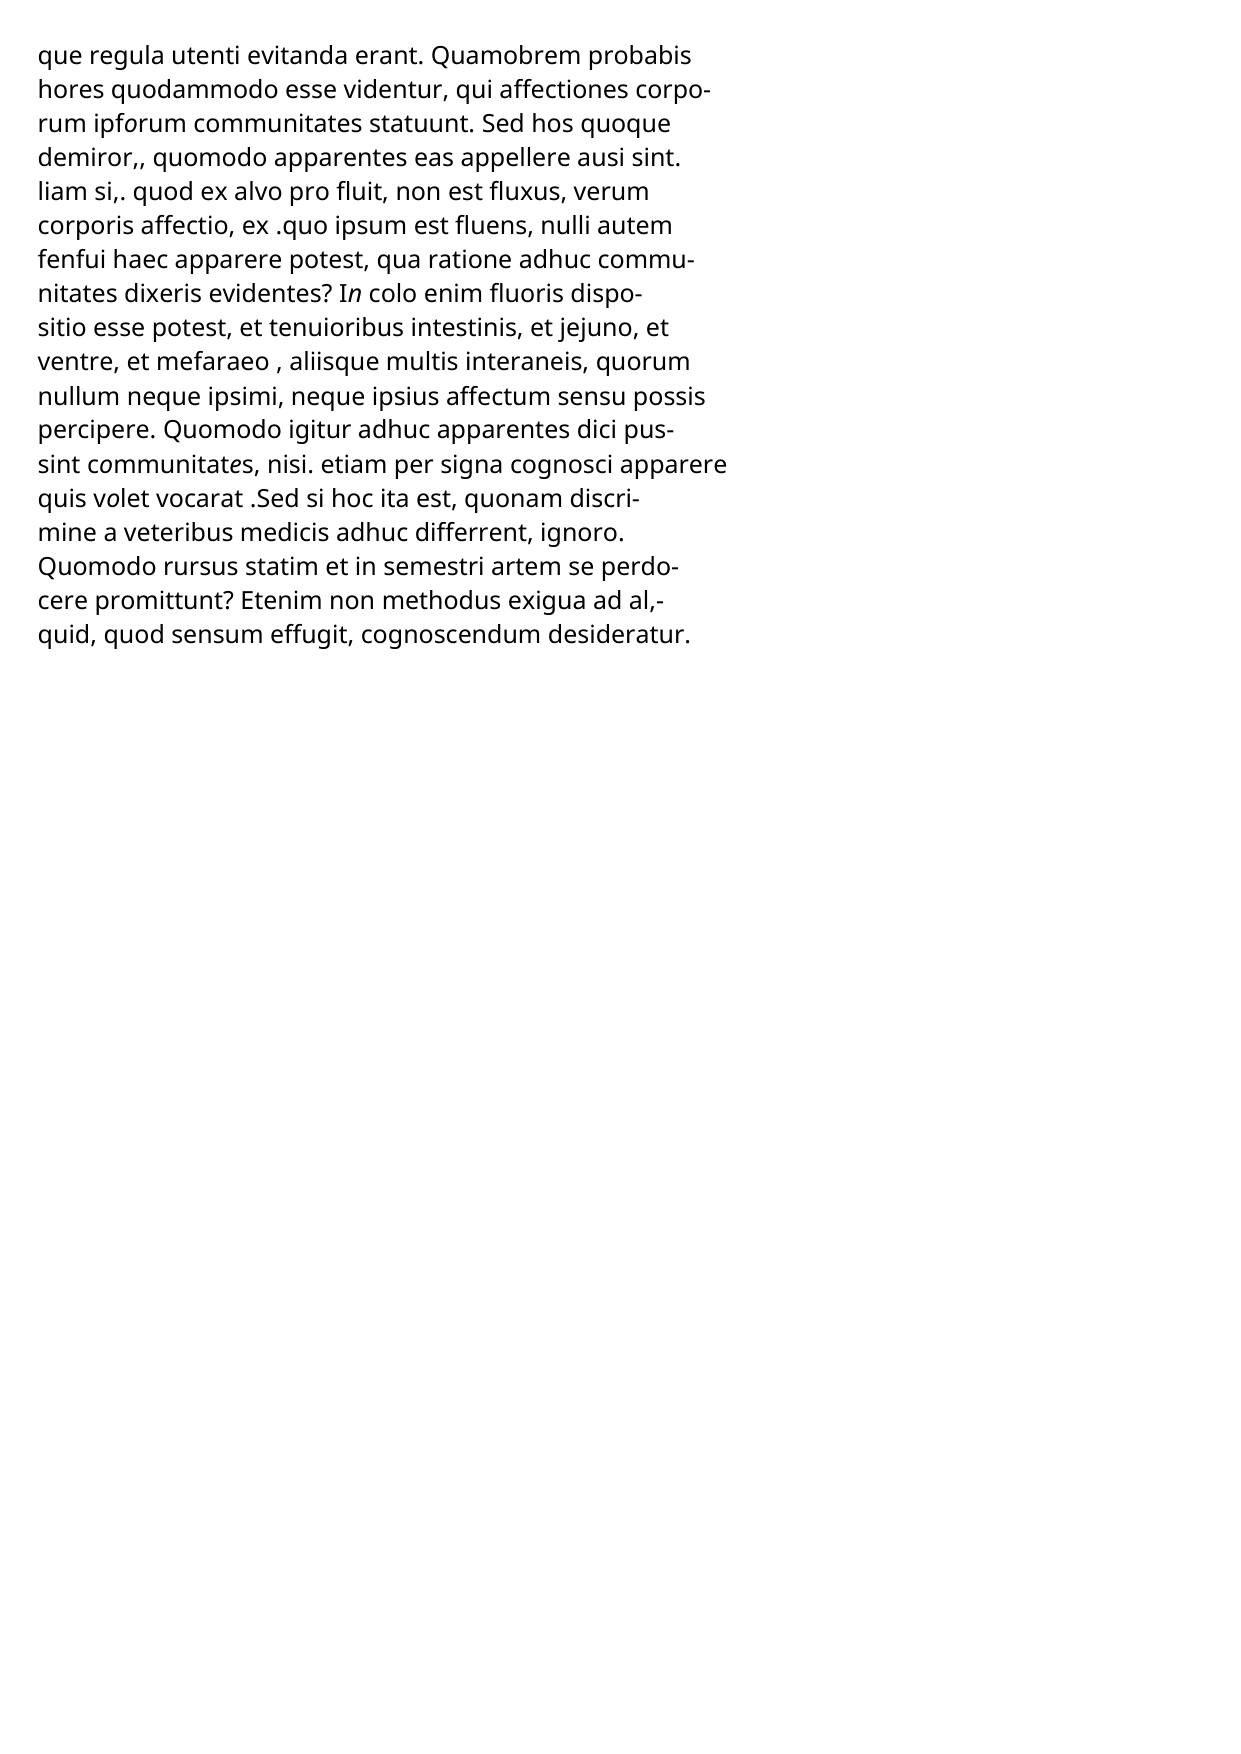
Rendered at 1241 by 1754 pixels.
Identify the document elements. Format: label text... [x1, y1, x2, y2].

text que regula utenti evitanda erant. Quamobrem probabis hores quodammodo esse videntur, qui affectiones corpo- rum ipforum communitates statuunt. Sed hos quoque demiror,, quomodo apparentes eas appellere ausi sint. liam si,. quod ex alvo pro fluit, non est fluxus, verum corporis affectio, ex .quo ipsum est fluens, nulli autem fenfui haec apparere potest, qua ratione adhuc commu- nitates dixeris evidentes? In colo enim fluoris dispo- sitio esse potest, et tenuioribus intestinis, et jejuno, et ventre, et mefaraeo , aliisque multis interaneis, quorum nullum neque ipsimi, neque ipsius affectum sensu possis percipere. Quomodo igitur adhuc apparentes dici pus- sint communitates, nisi. etiam per signa cognosci apparere quis volet vocarat .Sed si hoc ita est, quonam discri- mine a veteribus medicis adhuc differrent, ignoro. Quomodo rursus statim et in semestri artem se perdo- cere promittunt? Etenim non methodus exigua ad al,- quid, quod sensum effugit, cognoscendum desideratur. [37, 37, 1203, 651]
